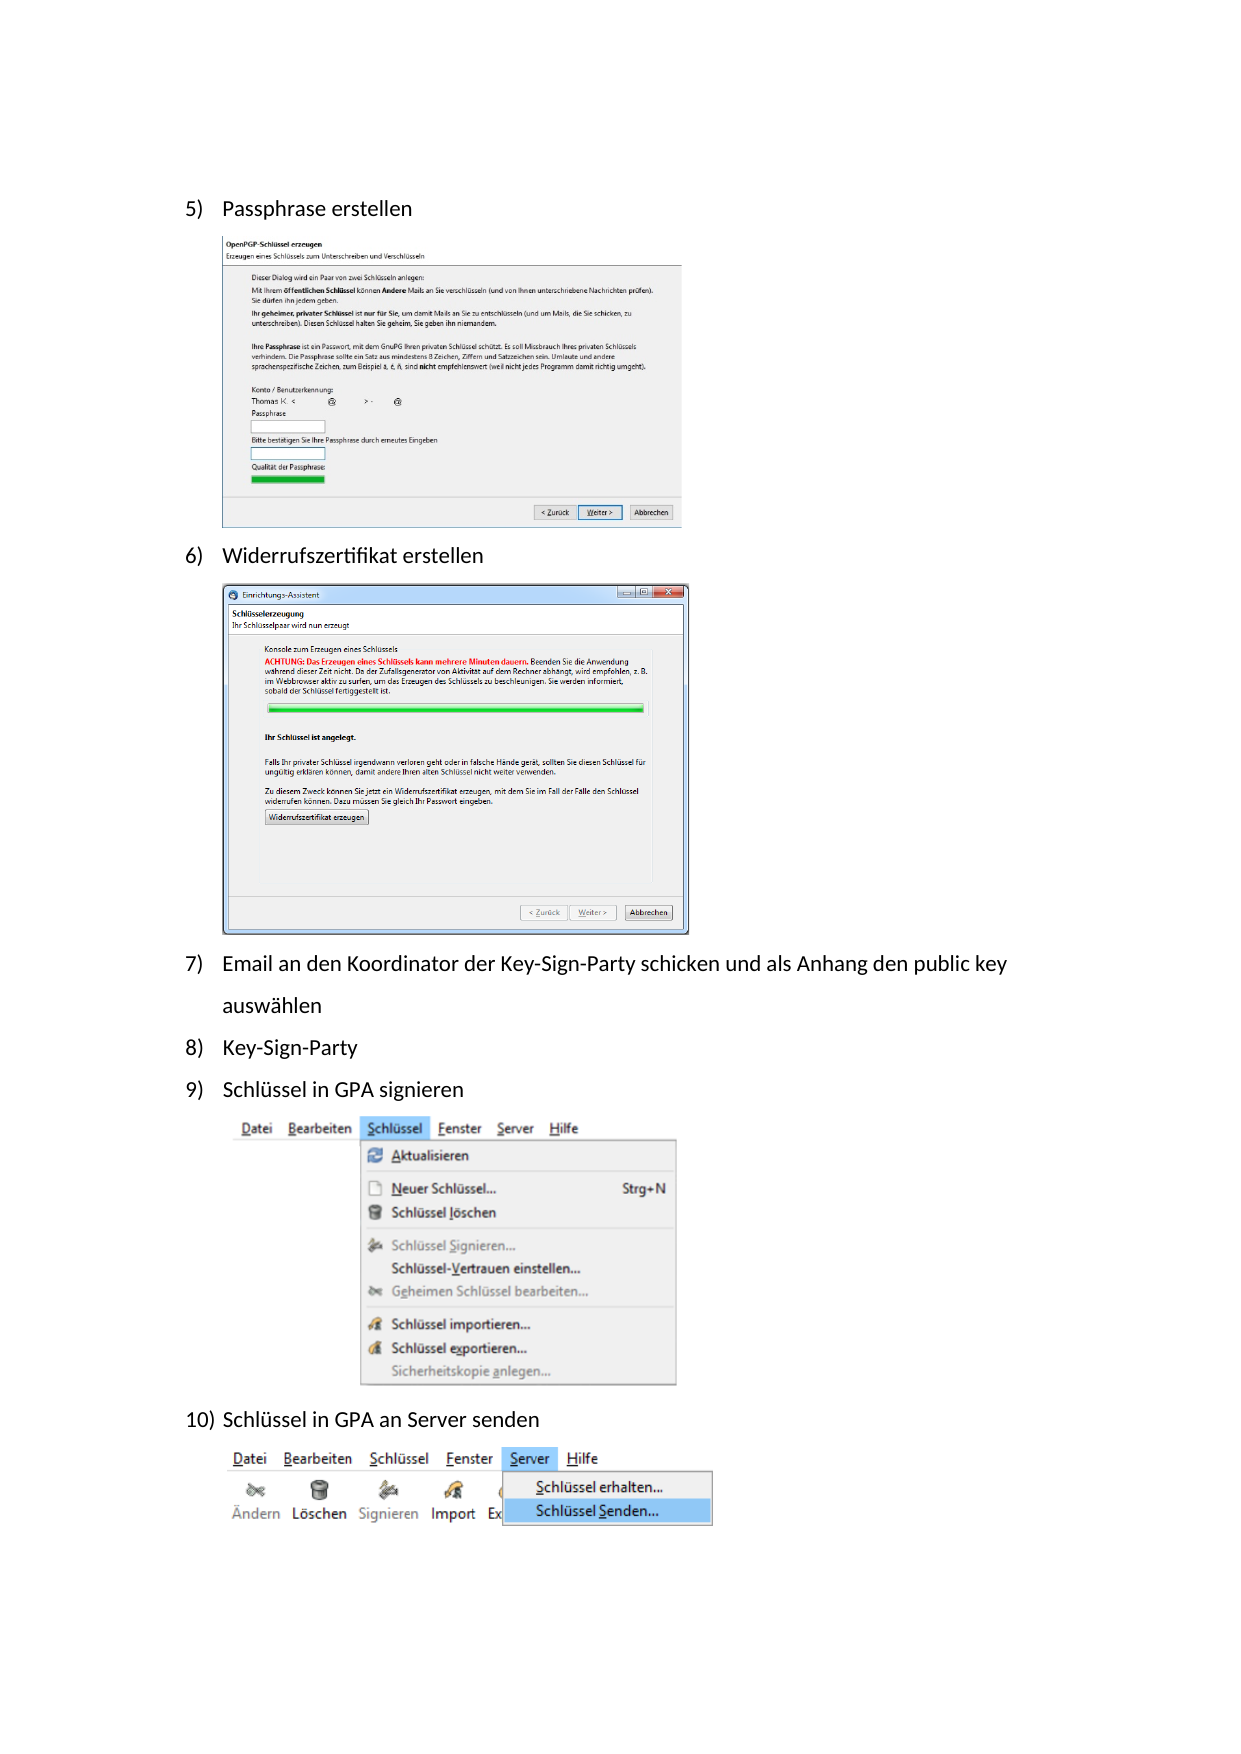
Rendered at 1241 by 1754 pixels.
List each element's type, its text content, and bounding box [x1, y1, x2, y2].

list Schlüssel in GPA signieren [185, 1075, 1093, 1103]
list Widerrufszertifikat erstellen [185, 541, 1093, 569]
list Passphrase erstellen [185, 194, 1093, 222]
list Email an den Koordinator der Key-Sign-Party schicken und als Anhang den public key auswählen [185, 949, 1093, 1019]
list Key-Sign-Party [185, 1033, 1093, 1061]
list Schlüssel in GPA an Server senden [185, 1405, 1093, 1433]
